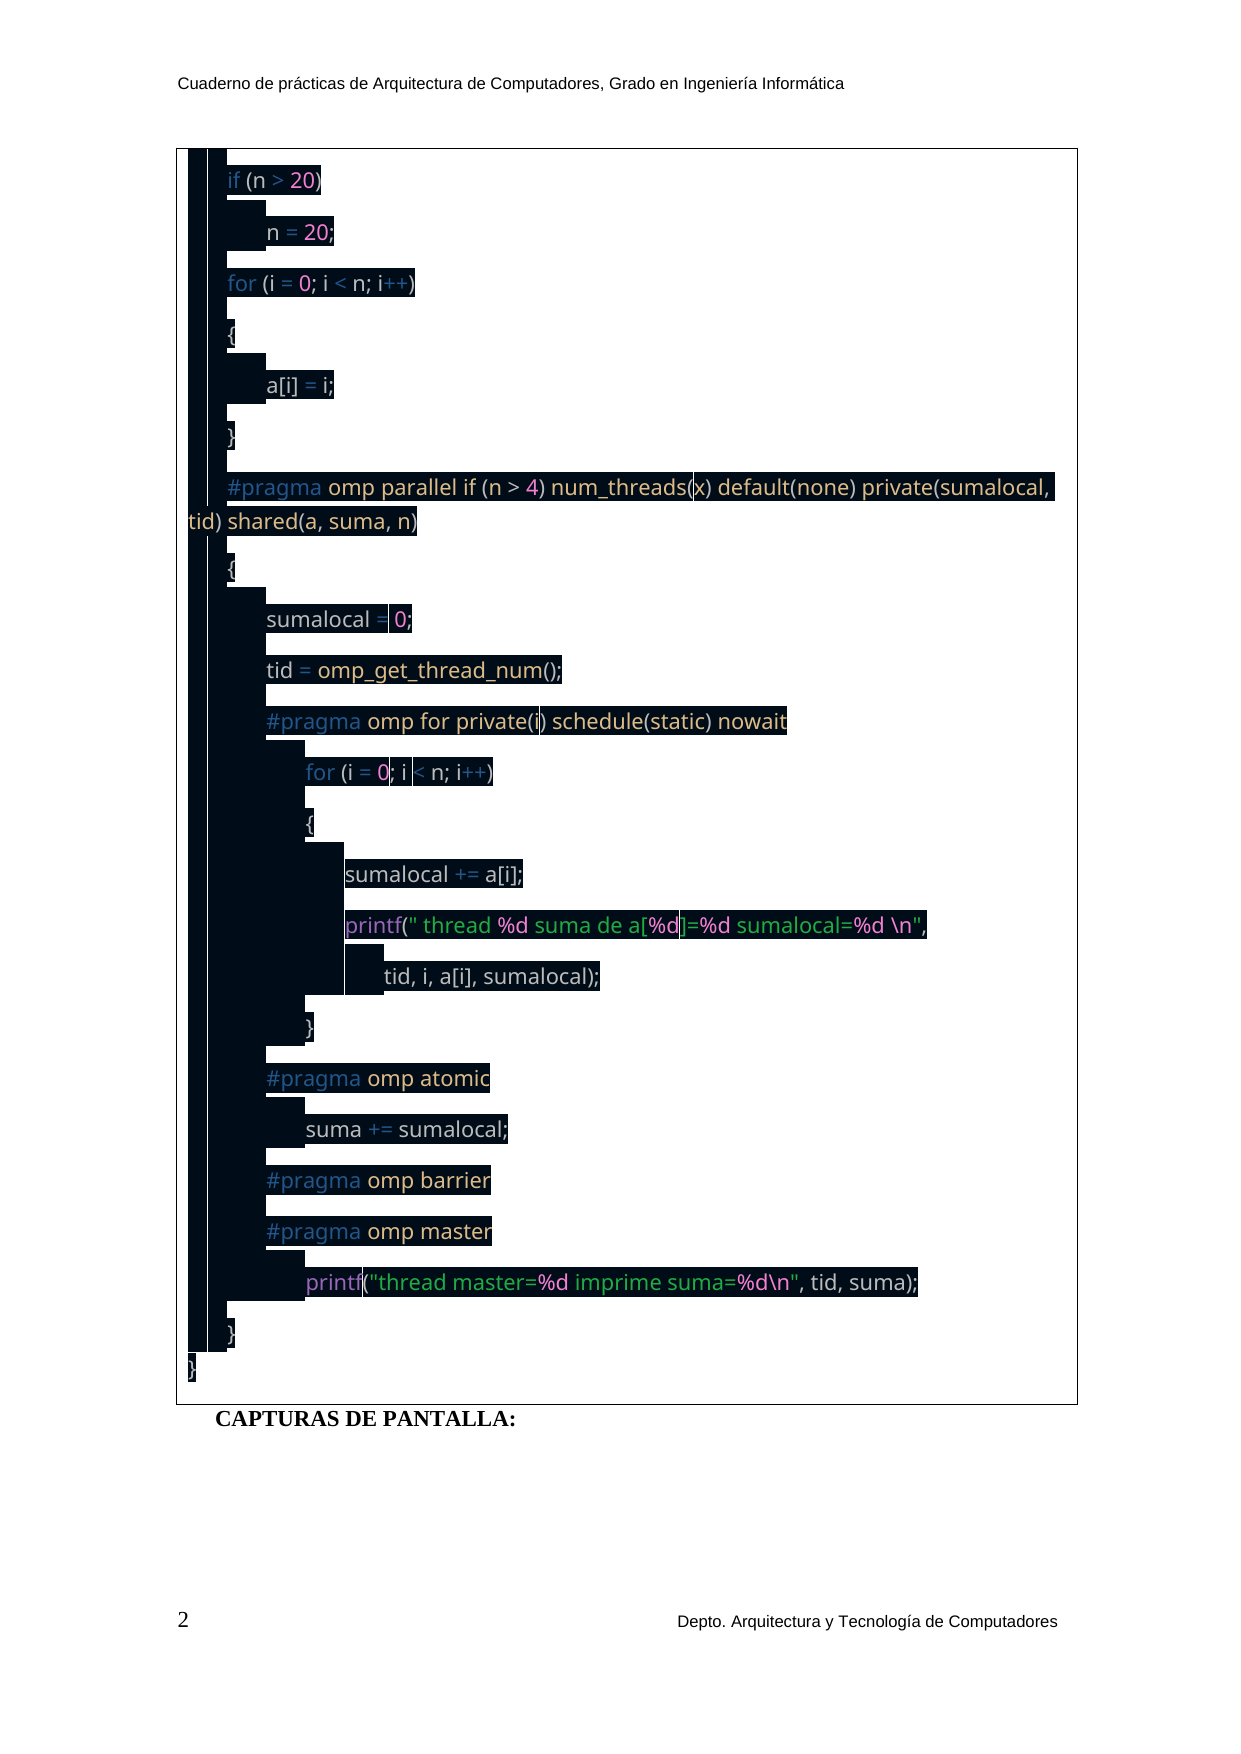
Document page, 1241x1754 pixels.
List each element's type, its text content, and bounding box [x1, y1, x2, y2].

text CAPTURAS DE PANTALLA: [215, 1405, 1063, 1431]
table_header if (n > 20) n = 20; for (i = 0; i < n; i++) { a[i] = i; } #pragma omp parallel if (n > 4) num_threads(x) default(none) private(sumalocal, tid) shared(a, suma, n) { sumalocal = 0; tid = omp_get_thread_num(); #pragma omp for private(i) schedule(static) nowait for (i = 0; i < n; i++) { sumalocal += a[i]; printf(" thread %d suma de a[%d]=%d sumalocal=%d \n", tid, i, a[i], sumalocal); } #pragma omp atomic suma += sumalocal; #pragma omp barrier #pragma omp master printf("thread master=%d imprime suma=%d\n", tid, suma); } } [177, 149, 1077, 1403]
